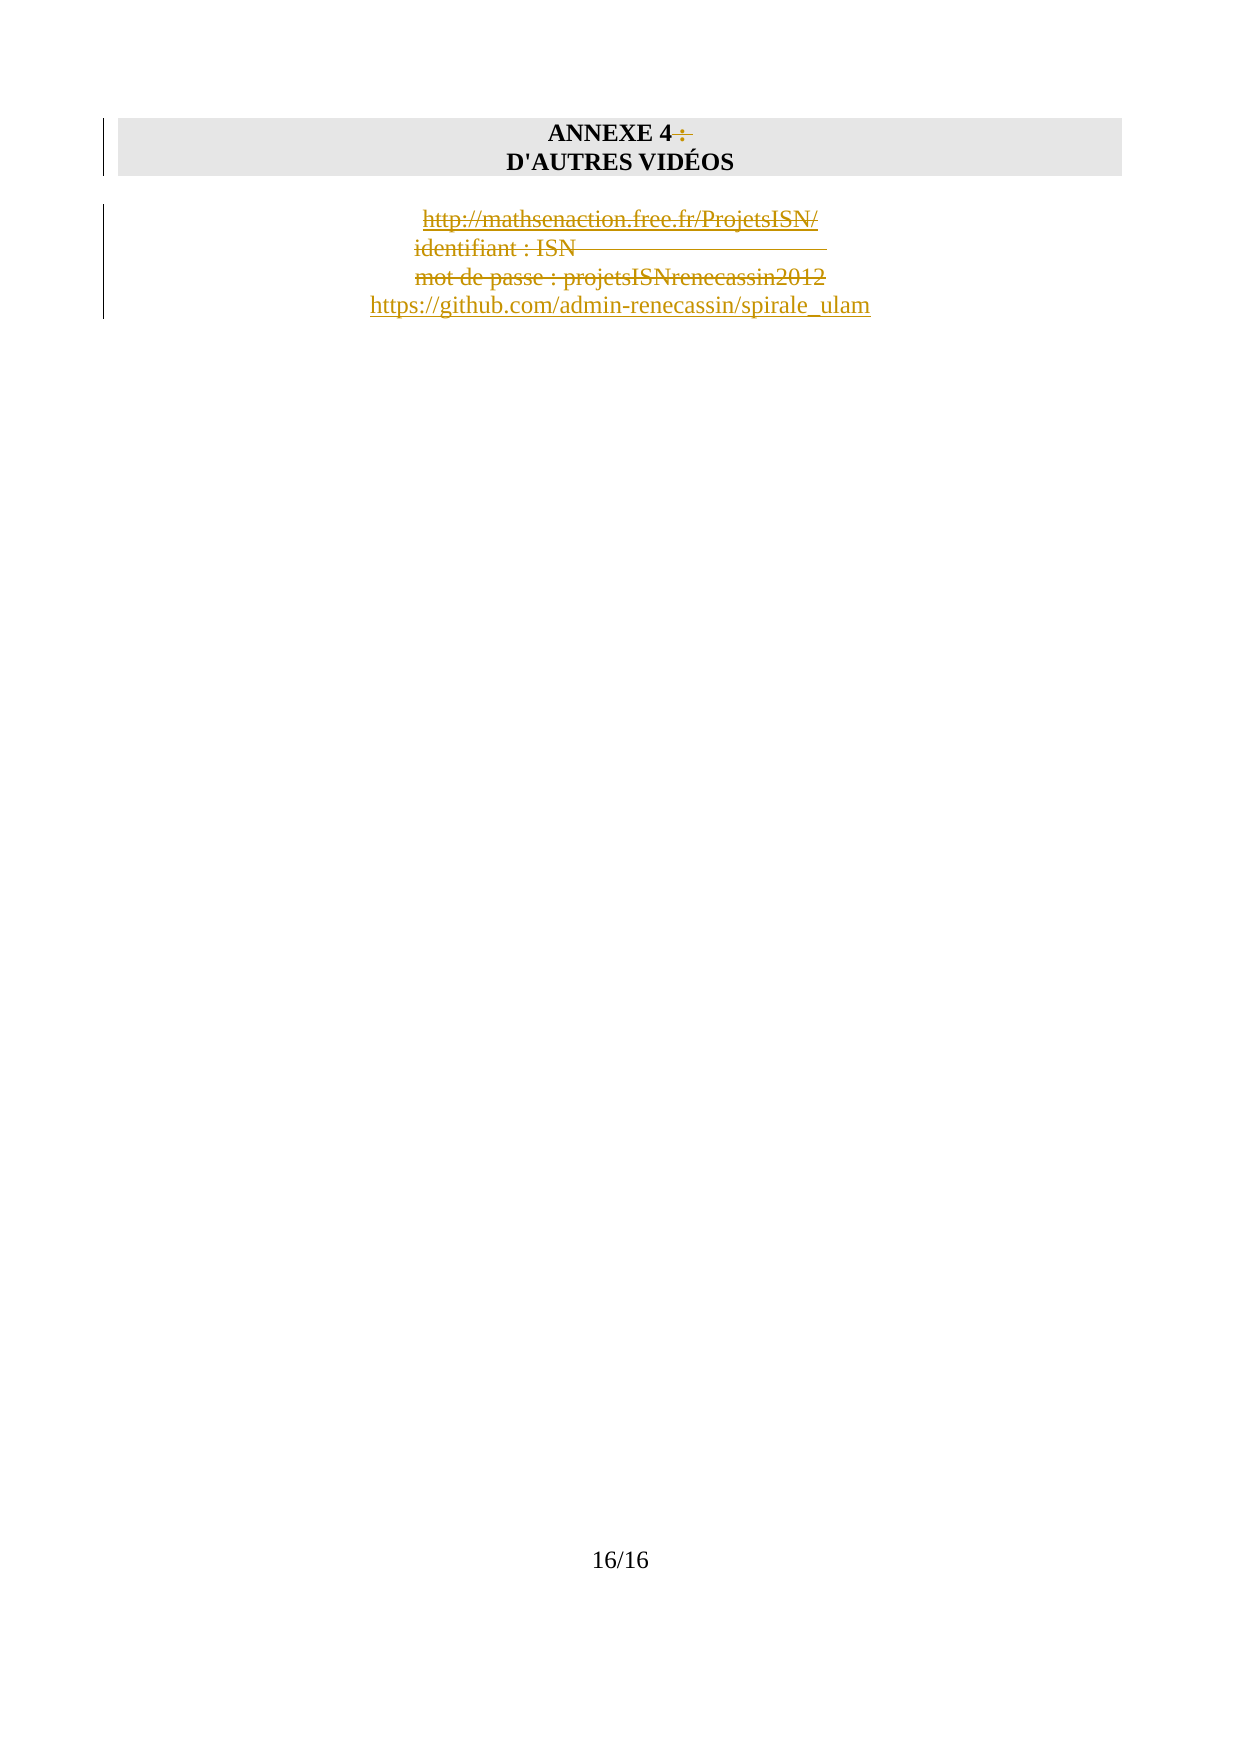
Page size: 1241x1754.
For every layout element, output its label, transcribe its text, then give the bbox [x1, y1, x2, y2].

text https://github.com/admin-renecassin/spirale_ulam [118, 204, 1122, 262]
text ANNEXE 4 [118, 118, 1122, 147]
text D'AUTRES VIDÉOS [118, 147, 1122, 176]
